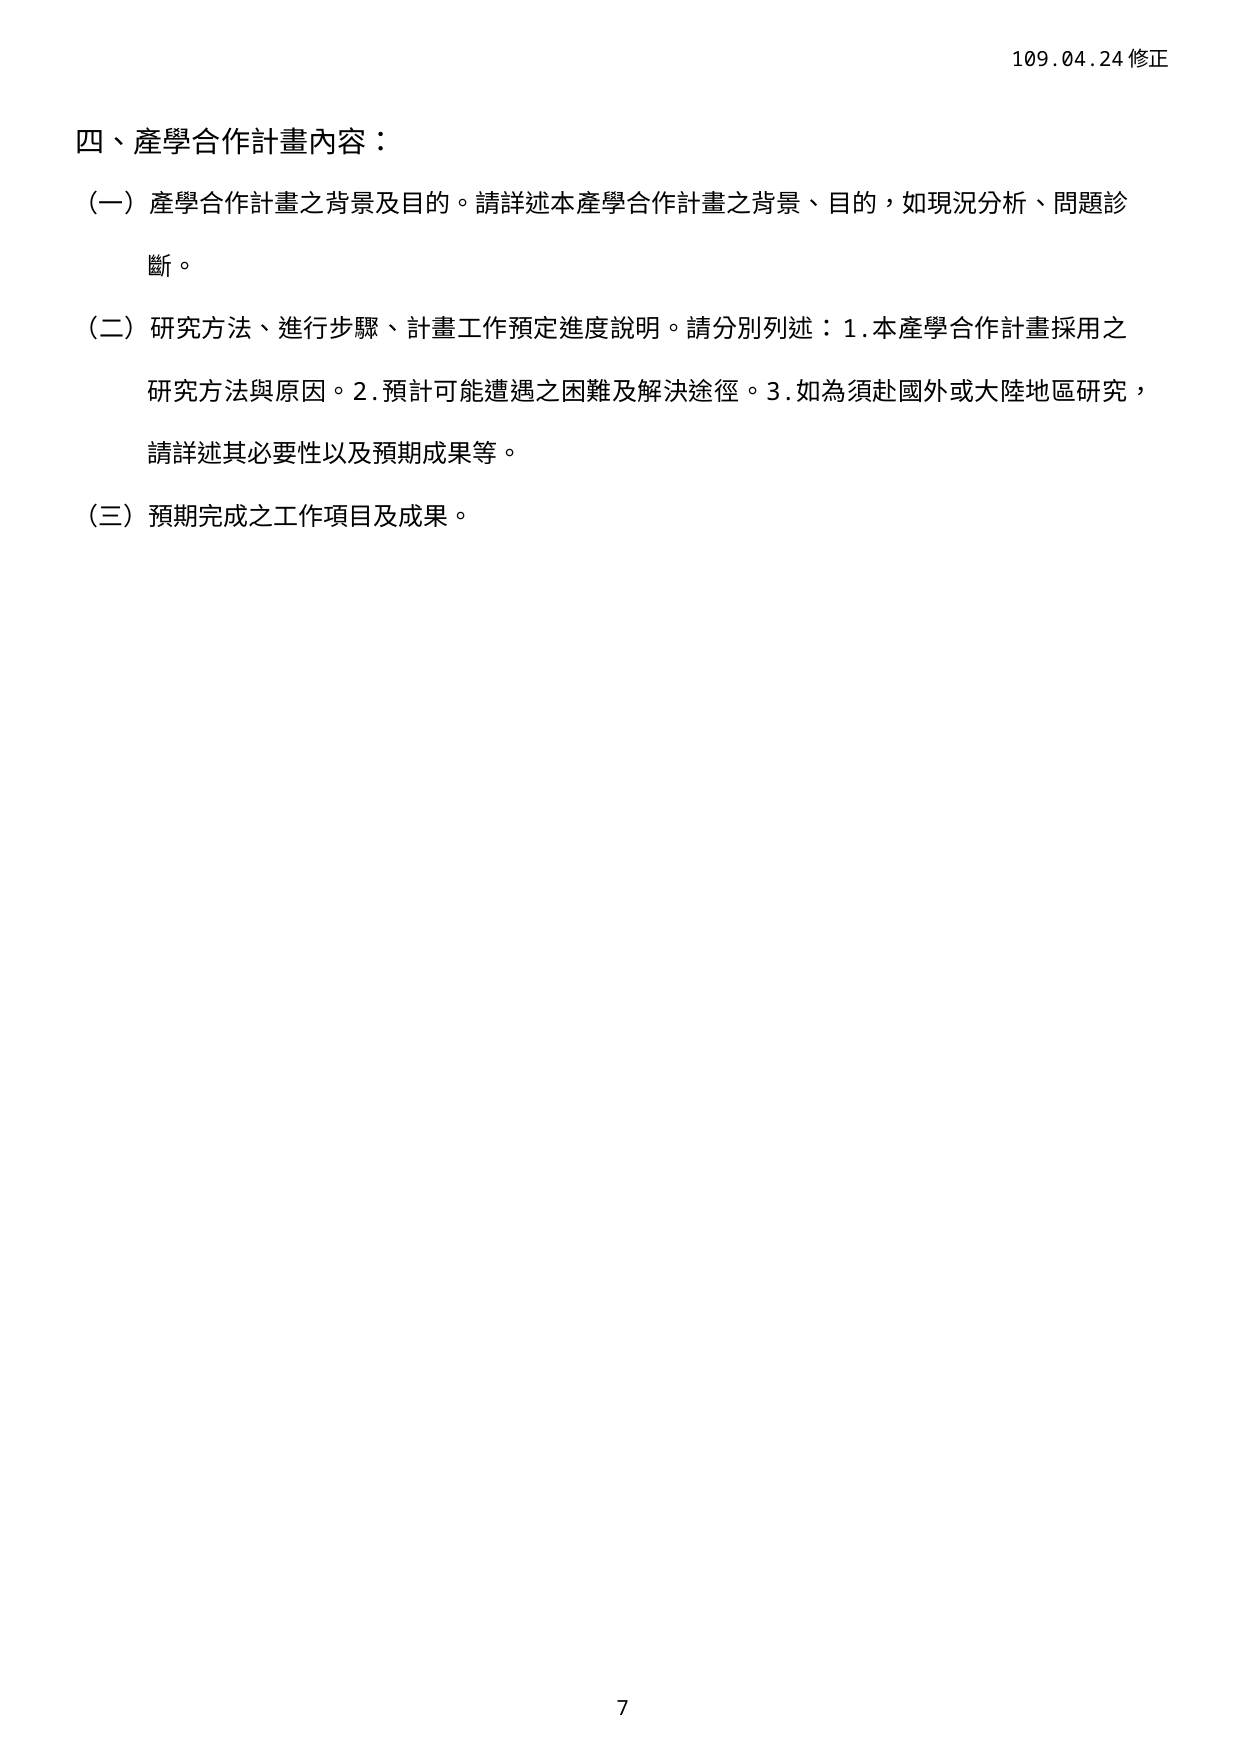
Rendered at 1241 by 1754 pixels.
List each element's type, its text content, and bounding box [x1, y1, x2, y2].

text （一）產學合作計畫之背景及目的。請詳述本產學合作計畫之背景、目的，如現況分析、問題診斷。 [74, 160, 1128, 285]
text （三）預期完成之工作項目及成果。 [74, 473, 1128, 535]
text （二）研究方法、進行步驟、計畫工作預定進度說明。請分別列述：1.本產學合作計畫採用之研究方法與原因。2.預計可能遭遇之困難及解決途徑。3.如為須赴國外或大陸地區研究，請詳述其必要性以及預期成果等。 [74, 285, 1128, 473]
text 四、產學合作計畫內容： [75, 98, 1169, 160]
